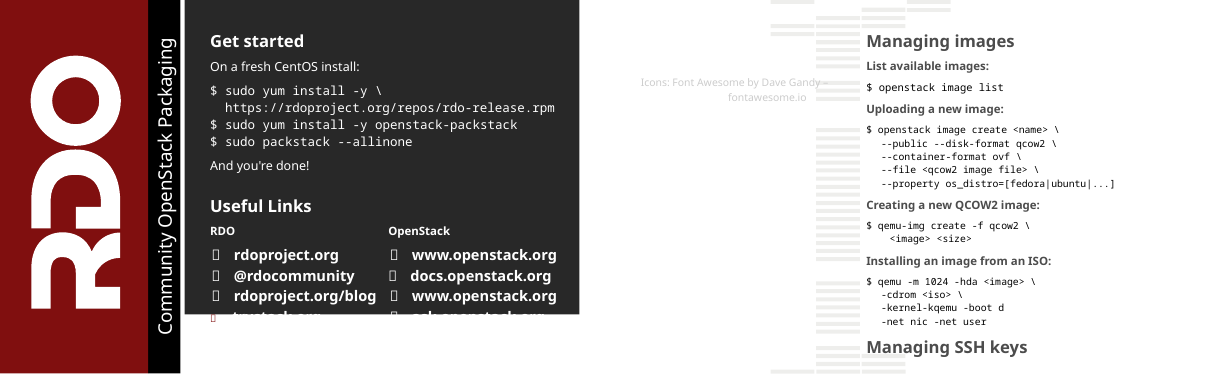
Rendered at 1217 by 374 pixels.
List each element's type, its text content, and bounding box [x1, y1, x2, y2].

text $ qemu -m 1024 -hda <image> \ [866, 274, 1158, 288]
text  www.openstack.org [389, 245, 566, 264]
subtitle OpenStack [388, 223, 566, 239]
text ck.org [718, 30, 828, 50]
text $ openstack image list [866, 80, 1158, 94]
text --public --disk-format qcow2 \ [866, 137, 1158, 150]
text  @rdocommunity [211, 265, 388, 285]
text  ask.openstack.org [389, 307, 566, 326]
text -net nic -net user [866, 314, 1158, 328]
text $ qemu-img create -f qcow2 \ [866, 219, 1158, 232]
text -kernel-kqemu -boot d [866, 301, 1158, 314]
text  docs.openstack.org [388, 265, 566, 285]
text $ openstack image create <name> \ [866, 123, 1158, 137]
subtitle Useful Links [210, 194, 566, 217]
subtitle Get started [210, 30, 566, 53]
text --container-format ovf \ [866, 150, 1158, 163]
text On a fresh CentOS install: [210, 58, 566, 76]
text  [389, 327, 566, 347]
text  trystack.org [210, 307, 388, 326]
text  www.openstack.org [389, 286, 566, 306]
text $ sudo yum install -y openstack-packstack [210, 116, 566, 133]
text planet.opensta [606, 30, 716, 70]
text <image> <size> [866, 232, 1158, 246]
subtitle Uploading a new image: [866, 102, 1158, 117]
subtitle RDO [210, 223, 388, 239]
text $ sudo yum install -y \ [210, 82, 566, 99]
text  rdoproject.org [211, 245, 388, 264]
subtitle List available images: [866, 58, 1158, 74]
text --file <qcow2 image file> \ [866, 163, 1158, 177]
text Icons: Font Awesome by Dave Gandy – fontawesome.io [604, 76, 828, 104]
subtitle Creating a new QCOW2 image: [866, 197, 1158, 213]
subtitle Managing images [866, 30, 1158, 53]
text  rdoproject.org/blog [211, 286, 388, 306]
subtitle Installing an image from an ISO: [866, 253, 1158, 268]
text -cdrom <iso> \ [866, 288, 1158, 301]
text --property os_distro=[fedora|ubuntu|...] [866, 177, 1158, 190]
text https://rdoproject.org/repos/rdo-release.rpm [210, 99, 566, 116]
subtitle Managing SSH keys [866, 335, 1158, 358]
text $ sudo packstack --allinone [210, 133, 566, 150]
text And you're done! [210, 157, 566, 174]
